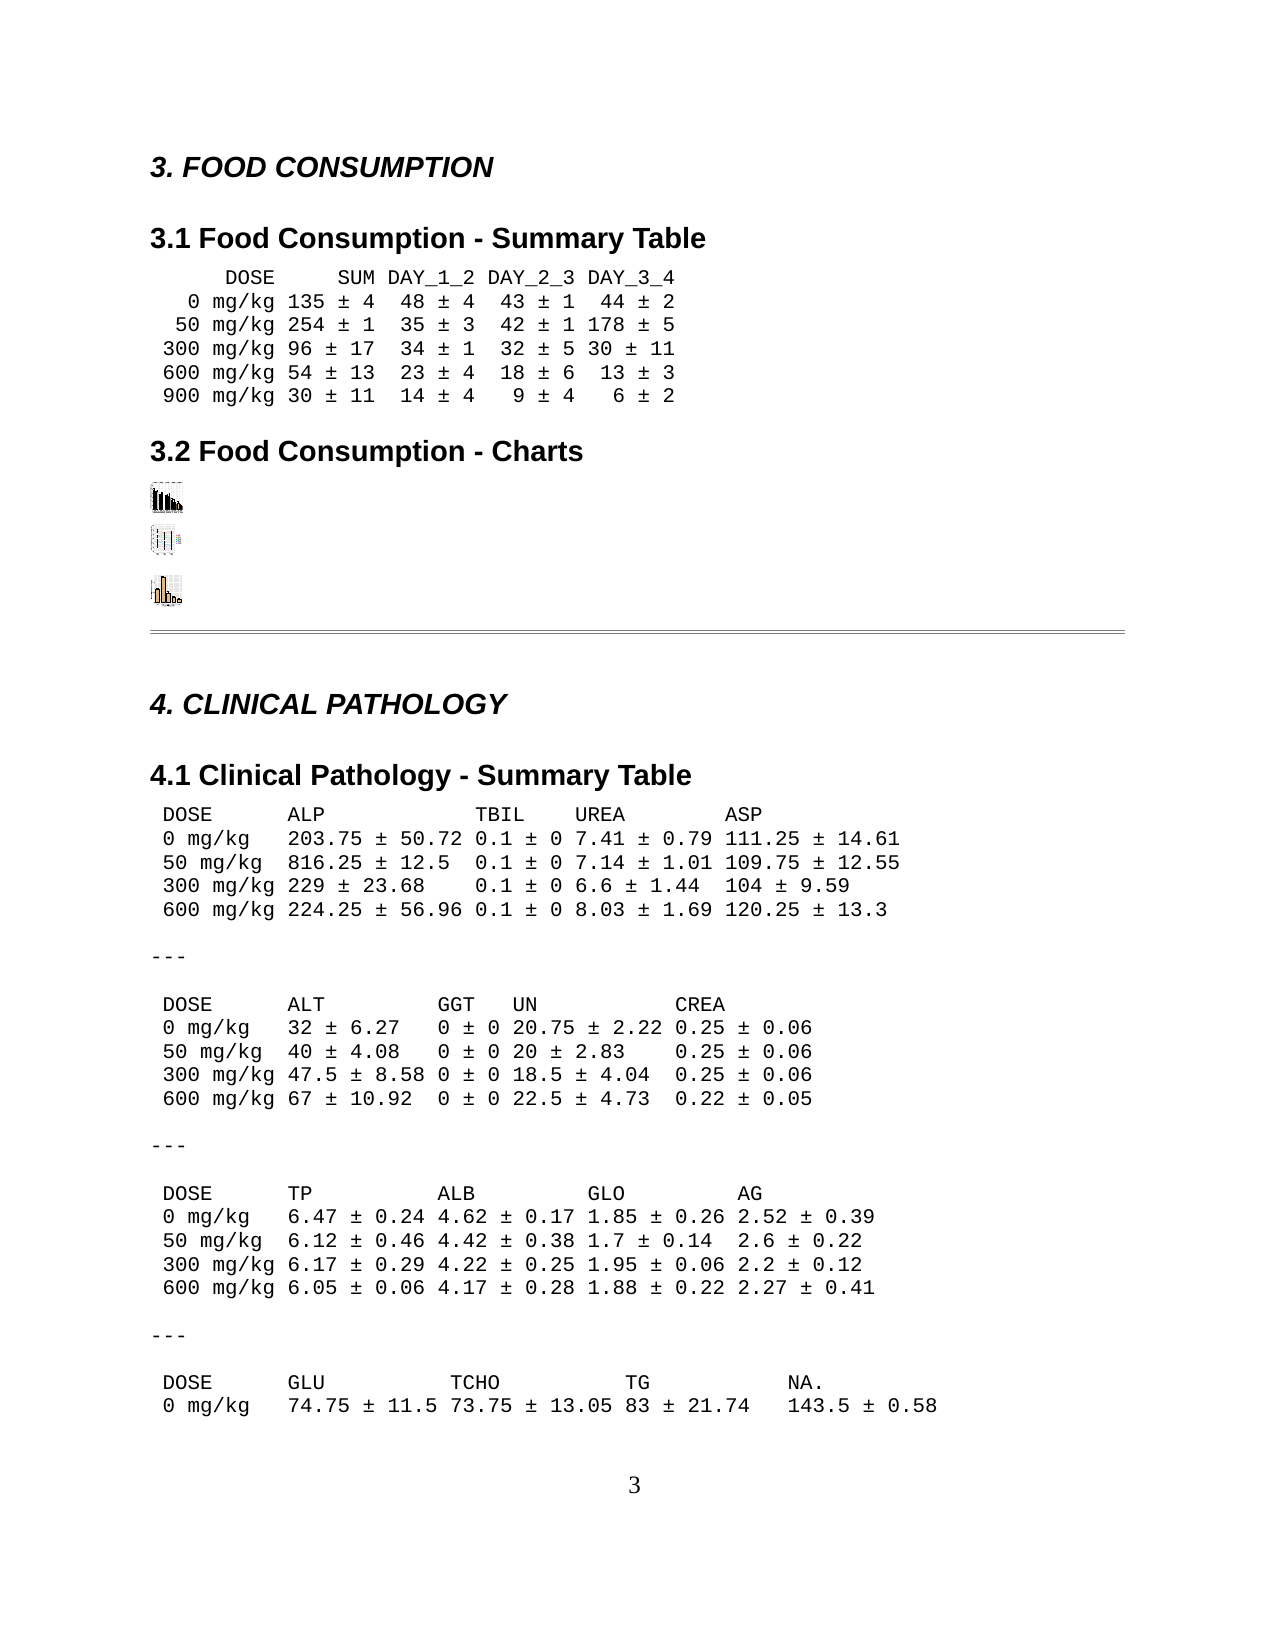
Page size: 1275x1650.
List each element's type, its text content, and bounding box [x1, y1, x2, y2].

text DOSE ALP TBIL UREA ASP [150, 804, 1125, 828]
text --- [150, 1324, 1125, 1348]
text 600 mg/kg 224.25 ± 56.96 0.1 ± 0 8.03 ± 1.69 120.25 ± 13.3 [150, 899, 1125, 923]
text 600 mg/kg 67 ± 10.92 0 ± 0 22.5 ± 4.73 0.22 ± 0.05 [150, 1088, 1125, 1112]
text 0 mg/kg 74.75 ± 11.5 73.75 ± 13.05 83 ± 21.74 143.5 ± 0.58 [150, 1396, 1125, 1419]
subtitle 3. FOOD CONSUMPTION [150, 150, 1125, 183]
text 0 mg/kg 135 ± 4 48 ± 4 43 ± 1 44 ± 2 [150, 291, 1125, 314]
text 900 mg/kg 30 ± 11 14 ± 4 9 ± 4 6 ± 2 [150, 385, 1125, 409]
text 300 mg/kg 229 ± 23.68 0.1 ± 0 6.6 ± 1.44 104 ± 9.59 [150, 875, 1125, 899]
text 300 mg/kg 6.17 ± 0.29 4.22 ± 0.25 1.95 ± 0.06 2.2 ± 0.12 [150, 1254, 1125, 1277]
text 50 mg/kg 816.25 ± 12.5 0.1 ± 0 7.14 ± 1.01 109.75 ± 12.55 [150, 852, 1125, 875]
text 0 mg/kg 203.75 ± 50.72 0.1 ± 0 7.41 ± 0.79 111.25 ± 14.61 [150, 828, 1125, 852]
text 50 mg/kg 40 ± 4.08 0 ± 0 20 ± 2.83 0.25 ± 0.06 [150, 1041, 1125, 1064]
text 300 mg/kg 47.5 ± 8.58 0 ± 0 18.5 ± 4.04 0.25 ± 0.06 [150, 1064, 1125, 1088]
subtitle 4. CLINICAL PATHOLOGY [150, 687, 1125, 721]
text --- [150, 1135, 1125, 1159]
text DOSE ALT GGT UN CREA [150, 993, 1125, 1017]
subtitle 3.1 Food Consumption - Summary Table [150, 221, 1125, 254]
text DOSE GLU TCHO TG NA. [150, 1372, 1125, 1396]
text DOSE SUM DAY_1_2 DAY_2_3 DAY_3_4 [150, 267, 1125, 291]
text 50 mg/kg 254 ± 1 35 ± 3 42 ± 1 178 ± 5 [150, 314, 1125, 338]
text 600 mg/kg 6.05 ± 0.06 4.17 ± 0.28 1.88 ± 0.22 2.27 ± 0.41 [150, 1277, 1125, 1301]
text 0 mg/kg 32 ± 6.27 0 ± 0 20.75 ± 2.22 0.25 ± 0.06 [150, 1017, 1125, 1041]
text 300 mg/kg 96 ± 17 34 ± 1 32 ± 5 30 ± 11 [150, 338, 1125, 362]
subtitle 4.1 Clinical Pathology - Summary Table [150, 758, 1125, 792]
text 0 mg/kg 6.47 ± 0.24 4.62 ± 0.17 1.85 ± 0.26 2.52 ± 0.39 [150, 1206, 1125, 1230]
text 600 mg/kg 54 ± 13 23 ± 4 18 ± 6 13 ± 3 [150, 362, 1125, 385]
subtitle 3.2 Food Consumption - Charts [150, 434, 1125, 467]
text --- [150, 946, 1125, 970]
text DOSE TP ALB GLO AG [150, 1183, 1125, 1206]
text 50 mg/kg 6.12 ± 0.46 4.42 ± 0.38 1.7 ± 0.14 2.6 ± 0.22 [150, 1230, 1125, 1254]
